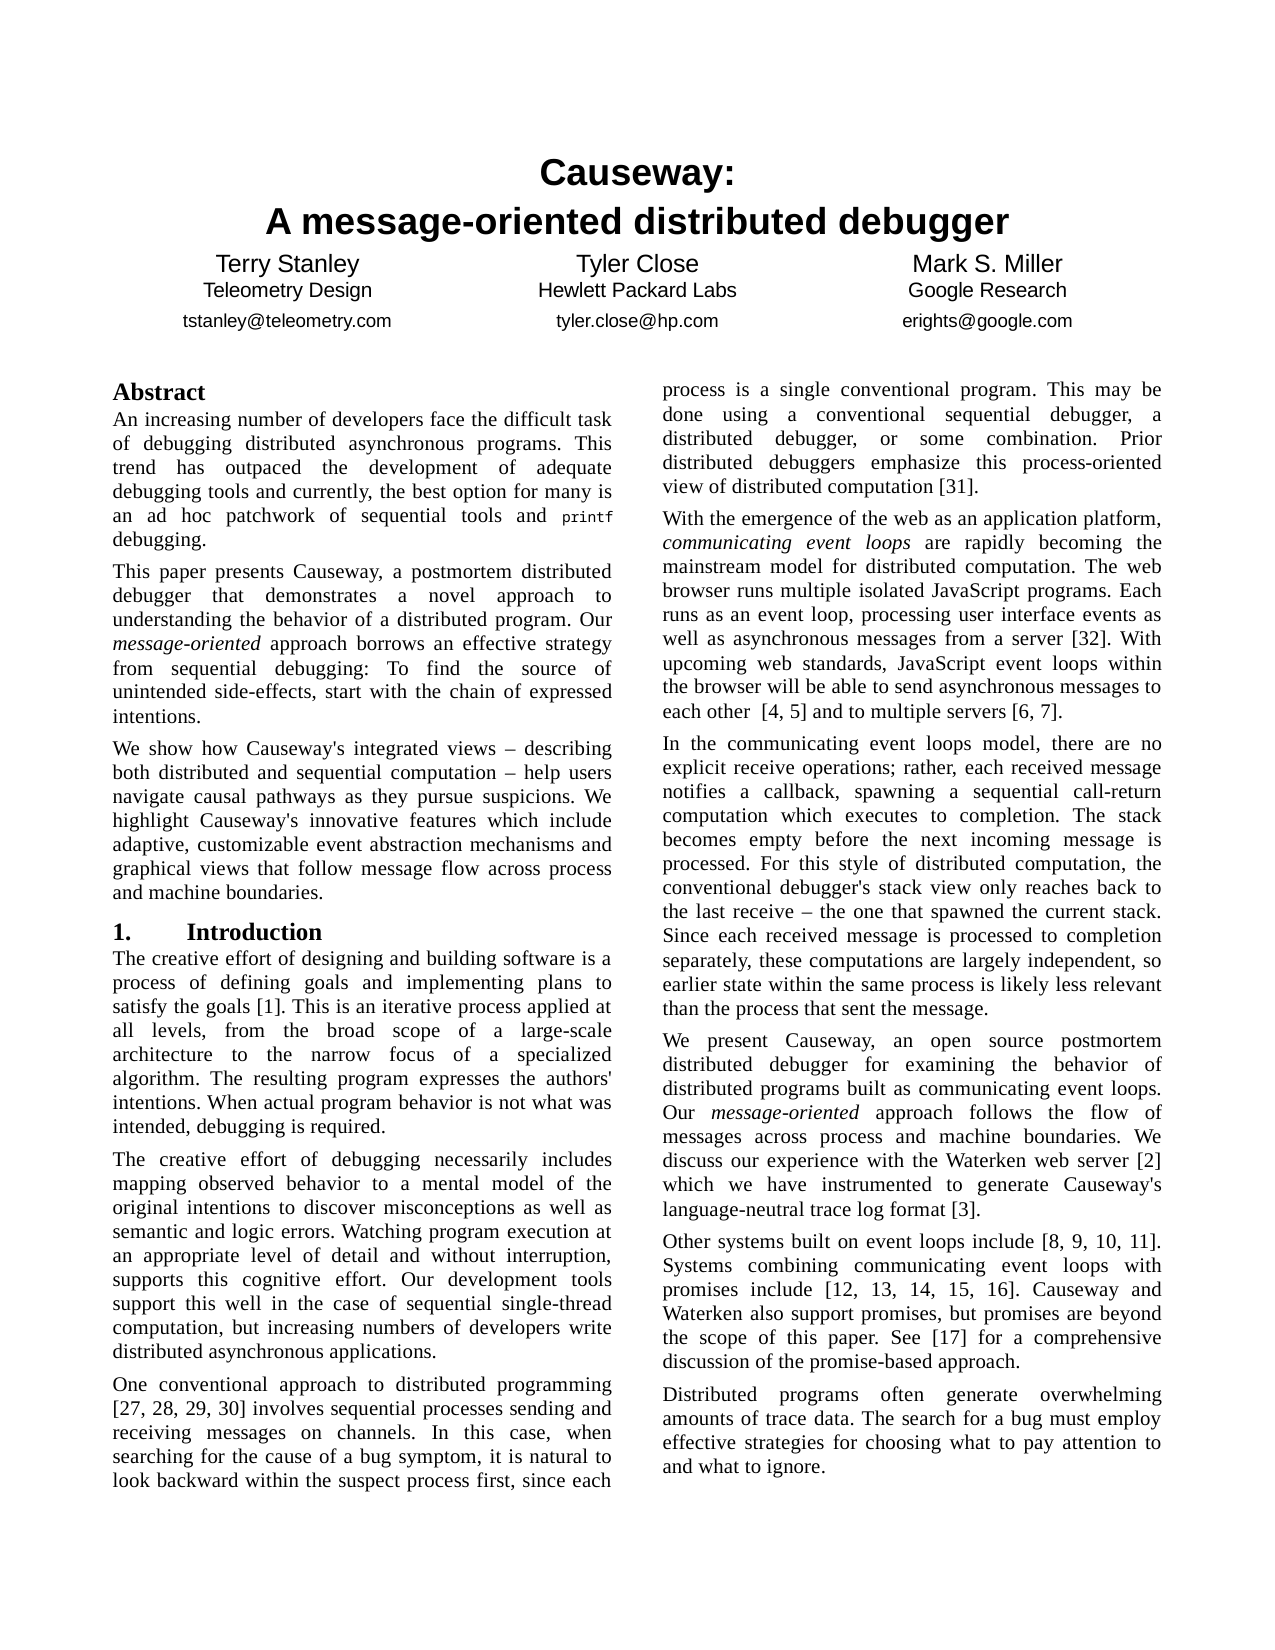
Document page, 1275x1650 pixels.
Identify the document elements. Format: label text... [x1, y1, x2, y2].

text One conventional approach to distributed programming [27, 28, 29, 30] involves sequential processes sending and receiving messages on channels. In this case, when searching for the cause of a bug symptom, it is natural to look backward within the suspect process first, since each [112, 1372, 613, 1492]
subtitle Abstract [112, 377, 613, 406]
text Mark S. Miller [812, 248, 1162, 278]
text In the communicating event loops model, there are no explicit receive operations; rather, each received message notifies a callback, spawning a sequential call-return computation which executes to completion. The stack becomes empty before the next incoming message is processed. For this style of distributed computation, the conventional debugger's stack view only reaches back to the last receive – the one that spawned the current stack. Since each received message is processed to completion separately, these computations are largely independent, so earlier state within the same process is likely less relevant than the process that sent the message. [662, 731, 1162, 1019]
title Causeway: [112, 150, 1162, 193]
text tyler.close@hp.com [462, 310, 812, 332]
text tstanley@teleometry.com [112, 310, 462, 332]
text Google Research [812, 278, 1162, 302]
text This paper presents Causeway, a postmortem distributed debugger that demonstrates a novel approach to understanding the behavior of a distributed program. Our message-oriented approach borrows an effective strategy from sequential debugging: To find the source of unintended side-effects, start with the chain of expressed intentions. [112, 559, 613, 727]
text We show how Causeway's integrated views – describing both distributed and sequential computation – help users navigate causal pathways as they pursue suspicions. We highlight Causeway's innovative features which include adaptive, customizable event abstraction mechanisms and graphical views that follow message flow across process and machine boundaries. [112, 736, 613, 904]
title A message-oriented distributed debugger [112, 199, 1162, 242]
text erights@google.com [812, 310, 1162, 332]
text We present Causeway, an open source postmortem distributed debugger for examining the behavior of distributed programs built as communicating event loops. Our message-oriented approach follows the flow of messages across process and machine boundaries. We discuss our experience with the Waterken web server [2] which we have instrumented to generate Causeway's language-neutral trace log format [3]. [662, 1028, 1162, 1220]
text Teleometry Design [112, 278, 462, 302]
text Hewlett Packard Labs [462, 278, 812, 302]
subtitle Introduction [112, 917, 613, 946]
text With the emergence of the web as an application platform, communicating event loops are rapidly becoming the mainstream model for distributed computation. The web browser runs multiple isolated JavaScript programs. Each runs as an event loop, processing user interface events as well as asynchronous messages from a server [32]. With upcoming web standards, JavaScript event loops within the browser will be able to send asynchronous messages to each other [4, 5] and to multiple servers [6, 7]. [662, 506, 1162, 722]
text An increasing number of developers face the difficult task of debugging distributed asynchronous programs. This trend has outpaced the development of adequate debugging tools and currently, the best option for many is an ad hoc patchwork of sequential tools and printf debugging. [112, 406, 613, 551]
text Distributed programs often generate overwhelming amounts of trace data. The search for a bug must employ effective strategies for choosing what to pay attention to and what to ignore. [662, 1381, 1162, 1478]
text Terry Stanley [112, 248, 462, 278]
text The creative effort of debugging necessarily includes mapping observed behavior to a mental model of the original intentions to discover misconceptions as well as semantic and logic errors. Watching program execution at an appropriate level of detail and without interruption, supports this cognitive effort. Our development tools support this well in the case of sequential single-thread computation, but increasing numbers of developers write distributed asynchronous applications. [112, 1147, 613, 1363]
text Other systems built on event loops include [8, 9, 10, 11]. Systems combining communicating event loops with promises include [12, 13, 14, 15, 16]. Causeway and Waterken also support promises, but promises are beyond the scope of this paper. See [17] for a comprehensive discussion of the promise-based approach. [662, 1229, 1162, 1373]
text process is a single conventional program. This may be done using a conventional sequential debugger, a distributed debugger, or some combination. Prior distributed debuggers emphasize this process-oriented view of distributed computation [31]. [662, 377, 1162, 498]
text Tyler Close [462, 248, 812, 278]
text The creative effort of designing and building software is a process of defining goals and implementing plans to satisfy the goals [1]. This is an iterative process applied at all levels, from the broad scope of a large-scale architecture to the narrow focus of a specialized algorithm. The resulting program expresses the authors' intentions. When actual program behavior is not what was intended, debugging is required. [112, 946, 613, 1138]
